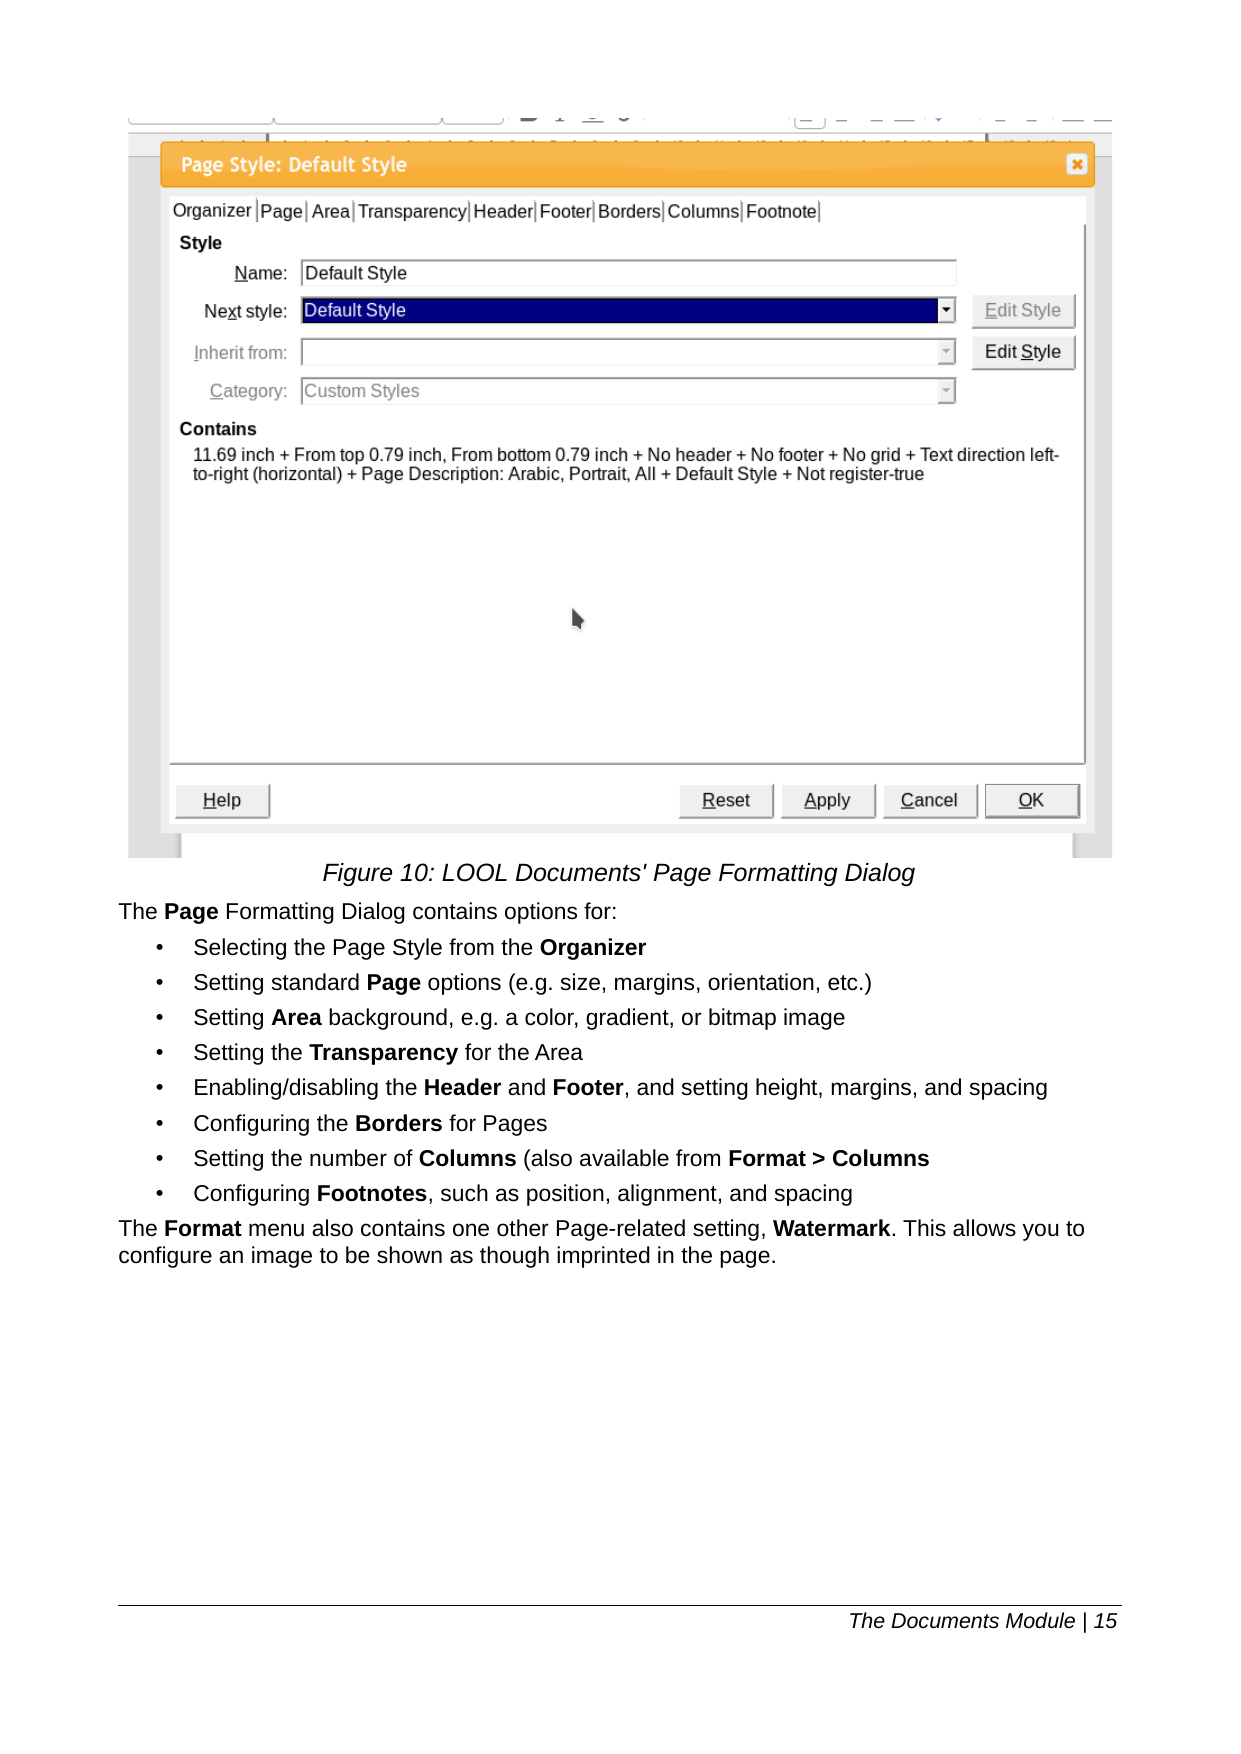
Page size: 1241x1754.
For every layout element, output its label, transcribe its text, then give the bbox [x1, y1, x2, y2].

list The Page Formatting Dialog contains options for: [118, 898, 1122, 925]
list The Format menu also contains one other Page-related setting, Watermark. This allows you to configure an image to be shown as though imprinted in the page. [118, 1215, 1122, 1268]
text Figure 10: LOOL Documents' Page Formatting Dialog [118, 118, 1122, 886]
list Selecting the Page Style from the Organizer [156, 933, 1122, 960]
list Setting the number of Columns (also available from Format > Columns [156, 1145, 1122, 1171]
list Enabling/disabling the Header and Footer, and setting height, margins, and spacing [156, 1074, 1122, 1101]
list Setting the Transparency for the Area [156, 1039, 1122, 1066]
picture [128, 118, 1113, 858]
list Configuring Footnotes, such as position, alignment, and spacing [156, 1180, 1122, 1206]
list Setting standard Page options (e.g. size, margins, orientation, etc.) [156, 969, 1122, 995]
list Configuring the Borders for Pages [156, 1109, 1122, 1136]
list Setting Area background, e.g. a color, gradient, or bitmap image [156, 1004, 1122, 1030]
